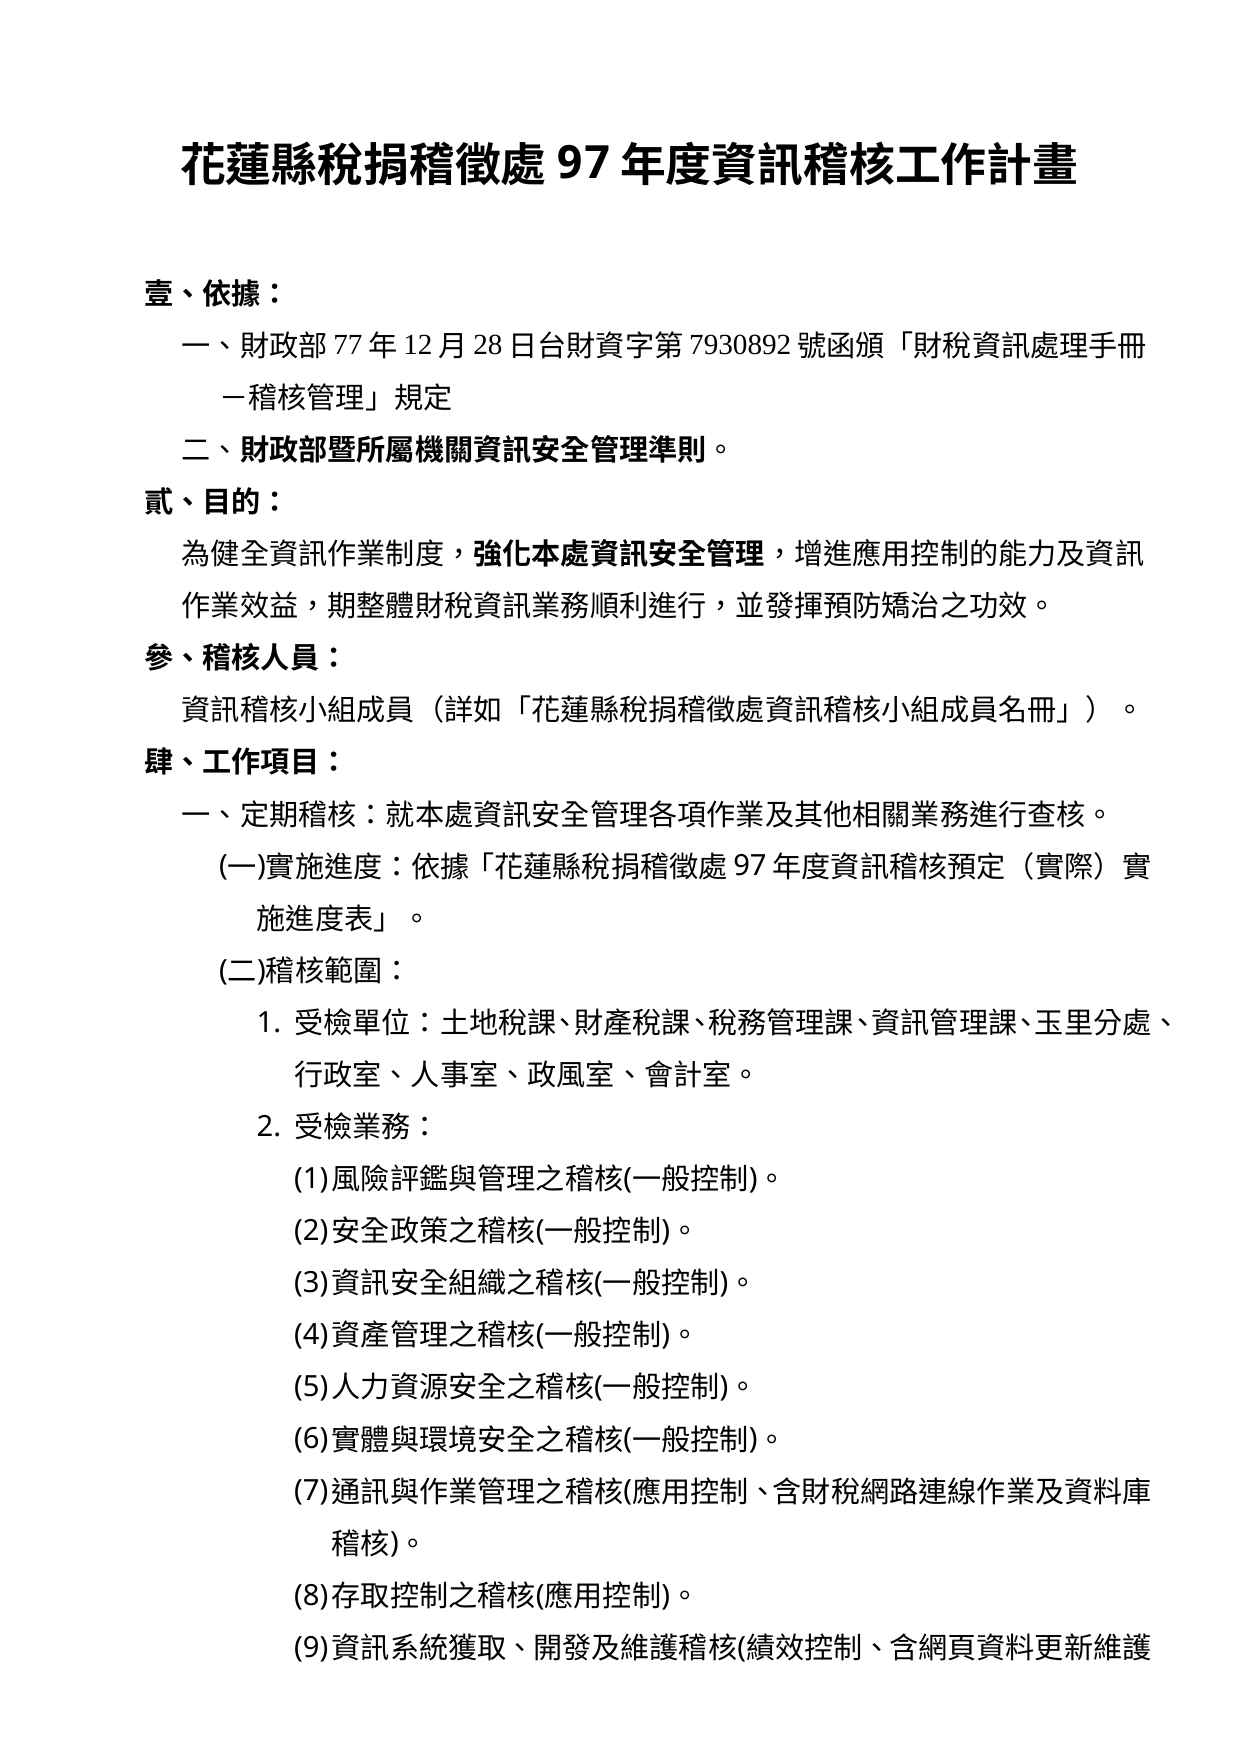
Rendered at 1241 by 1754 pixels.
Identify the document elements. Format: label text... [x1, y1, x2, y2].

list 資訊系統獲取、開發及維護稽核(績效控制、含網頁資料更新維護 [294, 1606, 1151, 1658]
list 資產管理之稽核(一般控制)。 [294, 1293, 1151, 1346]
list 依據： [144, 252, 1151, 304]
list 受檢業務： [256, 1085, 1151, 1137]
subtitle 花蓮縣稅捐稽徵處97年度資訊稽核工作計畫 [106, 96, 1151, 200]
list 通訊與作業管理之稽核(應用控制、含財稅網路連線作業及資料庫稽核)。 [294, 1450, 1151, 1554]
list 稽核人員： [144, 616, 1151, 668]
list 為健全資訊作業制度，強化本處資訊安全管理，增進應用控制的能力及資訊作業效益，期整體財稅資訊業務順利進行，並發揮預防矯治之功效。 [144, 512, 1151, 616]
list 財政部暨所屬機關資訊安全管理準則。 [181, 408, 1151, 460]
list 實施進度：依據「花蓮縣稅捐稽徵處97年度資訊稽核預定（實際）實施進度表」。 [219, 825, 1151, 929]
list 受檢單位：土地稅課、財產稅課、稅務管理課、資訊管理課、玉里分處、行政室、人事室、政風室、會計室。 [256, 981, 1151, 1085]
list 稽核範圍： [219, 929, 1151, 981]
list 定期稽核：就本處資訊安全管理各項作業及其他相關業務進行查核。 [181, 773, 1151, 825]
list 實體與環境安全之稽核(一般控制)。 [294, 1398, 1151, 1450]
list 資訊稽核小組成員（詳如「花蓮縣稅捐稽徵處資訊稽核小組成員名冊」）。 [144, 668, 1151, 721]
list 安全政策之稽核(一般控制)。 [294, 1189, 1151, 1241]
list 人力資源安全之稽核(一般控制)。 [294, 1346, 1151, 1398]
list 資訊安全組織之稽核(一般控制)。 [294, 1241, 1151, 1293]
list 風險評鑑與管理之稽核(一般控制)。 [294, 1137, 1151, 1189]
list 目的： [144, 460, 1151, 512]
list 工作項目： [144, 721, 1151, 773]
list 財政部77年12月28日台財資字第7930892號函頒「財稅資訊處理手冊－稽核管理」規定 [181, 304, 1151, 408]
list 存取控制之稽核(應用控制)。 [294, 1554, 1151, 1606]
